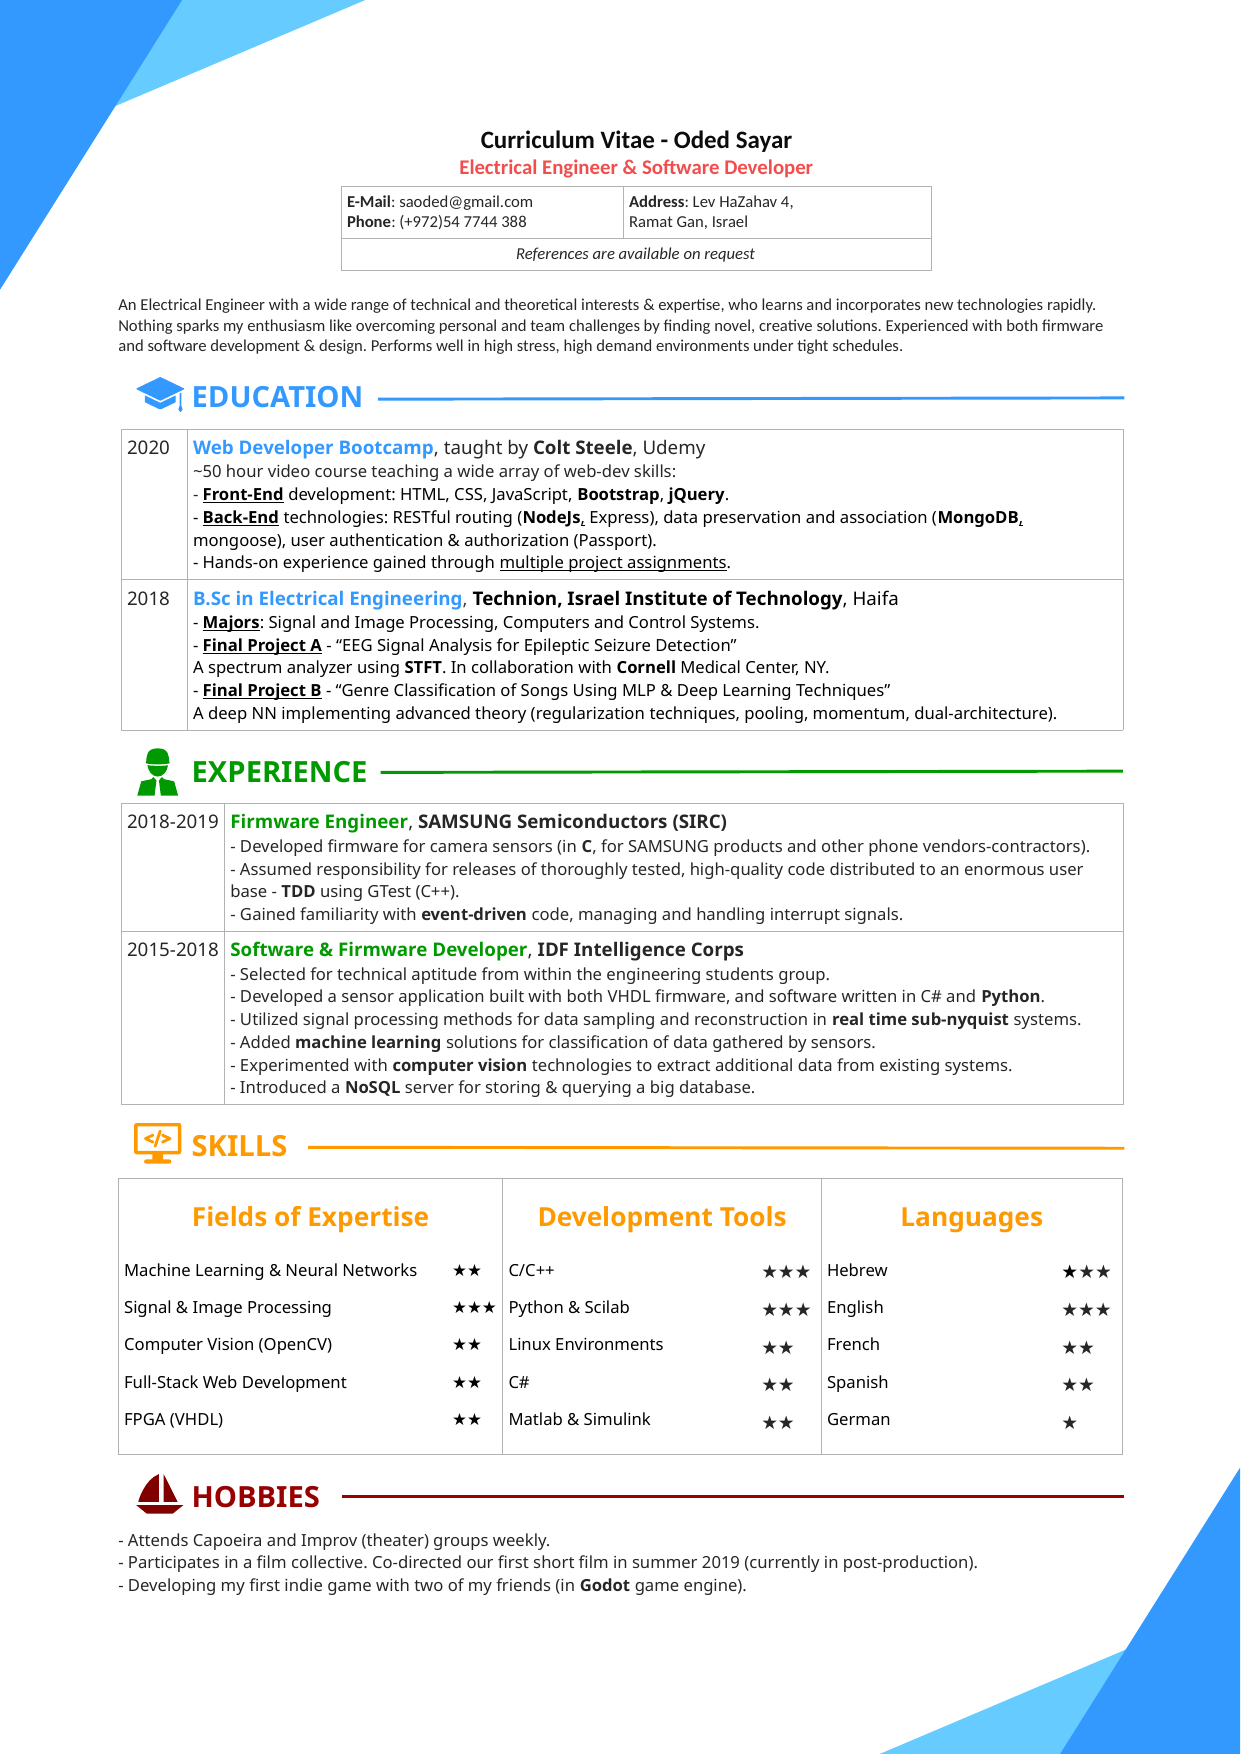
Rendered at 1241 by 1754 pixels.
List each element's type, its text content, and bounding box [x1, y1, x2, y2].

table_cell ★★★ ★★★ ★★ ★★ ★★ [755, 1253, 821, 1454]
table_cell 2018 [122, 580, 187, 730]
table_cell ★★★ ★★★ ★★ ★★ ★ [1056, 1253, 1122, 1454]
subtitle EXPERIENCE [191, 751, 1122, 791]
table_header Fields of Expertise [119, 1179, 502, 1253]
text - Attends Capoeira and Improv (theater) groups weekly. [118, 1528, 1122, 1551]
table_header 2020 [122, 430, 187, 579]
table_header Web Developer Bootcamp, taught by Colt Steele, Udemy ~50 hour video course teaching a wide array of web-dev skills: - Front-End development: HTML, CSS, JavaScript, Bootstrap, jQuery. - Back-End technologies: RESTful routing (NodeJs, Express), data preservation and association (MongoDB, mongoose), user authentication & authorization (Passport). - Hands-on experience gained through multiple project assignments. [188, 430, 1123, 579]
subtitle Education [191, 376, 1122, 416]
table_cell C/C++ Python & Scilab Linux Environments C# Matlab & Simulink [503, 1253, 755, 1454]
subtitle Hobbies [191, 1476, 1122, 1516]
table_header Languages [822, 1179, 1122, 1253]
table_cell Hebrew English French Spanish German [822, 1253, 1056, 1454]
table_header 2018-2019 [122, 804, 224, 931]
table_header Development Tools [503, 1179, 821, 1253]
subtitle skills [191, 1125, 1122, 1165]
table_cell Machine Learning & Neural Networks Signal & Image Processing Computer Vision (OpenCV) Full-Stack Web Development FPGA (VHDL) [119, 1253, 446, 1454]
text - Participates in a film collective. Co-directed our first short film in summer 2019 (currently in post-production). [118, 1551, 1122, 1574]
text - Developing my first indie game with two of my friends (in Godot game engine). [118, 1574, 1122, 1596]
table_header Firmware Engineer, SAMSUNG Semiconductors (SIRC) - Developed firmware for camera sensors (in C, for SAMSUNG products and other phone vendors-contractors). - Assumed responsibility for releases of thoroughly tested, high-quality code distributed to an enormous user base - TDD using GTest (C++). - Gained familiarity with event-driven code, managing and handling interrupt signals. [225, 804, 1123, 931]
table_cell Software & Firmware Developer, IDF Intelligence Corps - Selected for technical aptitude from within the engineering students group. - Developed a sensor application built with both VHDL firmware, and software written in C# and Python. - Utilized signal processing methods for data sampling and reconstruction in real time sub-nyquist systems. - Added machine learning solutions for classification of data gathered by sensors. - Experimented with computer vision technologies to extract additional data from existing systems. - Introduced a NoSQL server for storing & querying a big database. [225, 932, 1123, 1104]
table_cell ★★ ★★★ ★★ ★★ ★★ [446, 1253, 502, 1454]
table_cell B.Sc in Electrical Engineering, Technion, Israel Institute of Technology, Haifa - Majors: Signal and Image Processing, Computers and Control Systems. - Final Project A - “EEG Signal Analysis for Epileptic Seizure Detection” A spectrum analyzer using STFT. In collaboration with Cornell Medical Center, NY. - Final Project B - “Genre Classification of Songs Using MLP & Deep Learning Techniques” A deep NN implementing advanced theory (regularization techniques, pooling, momentum, dual-architecture). [188, 580, 1123, 730]
table_cell 2015-2018 [122, 932, 224, 1104]
